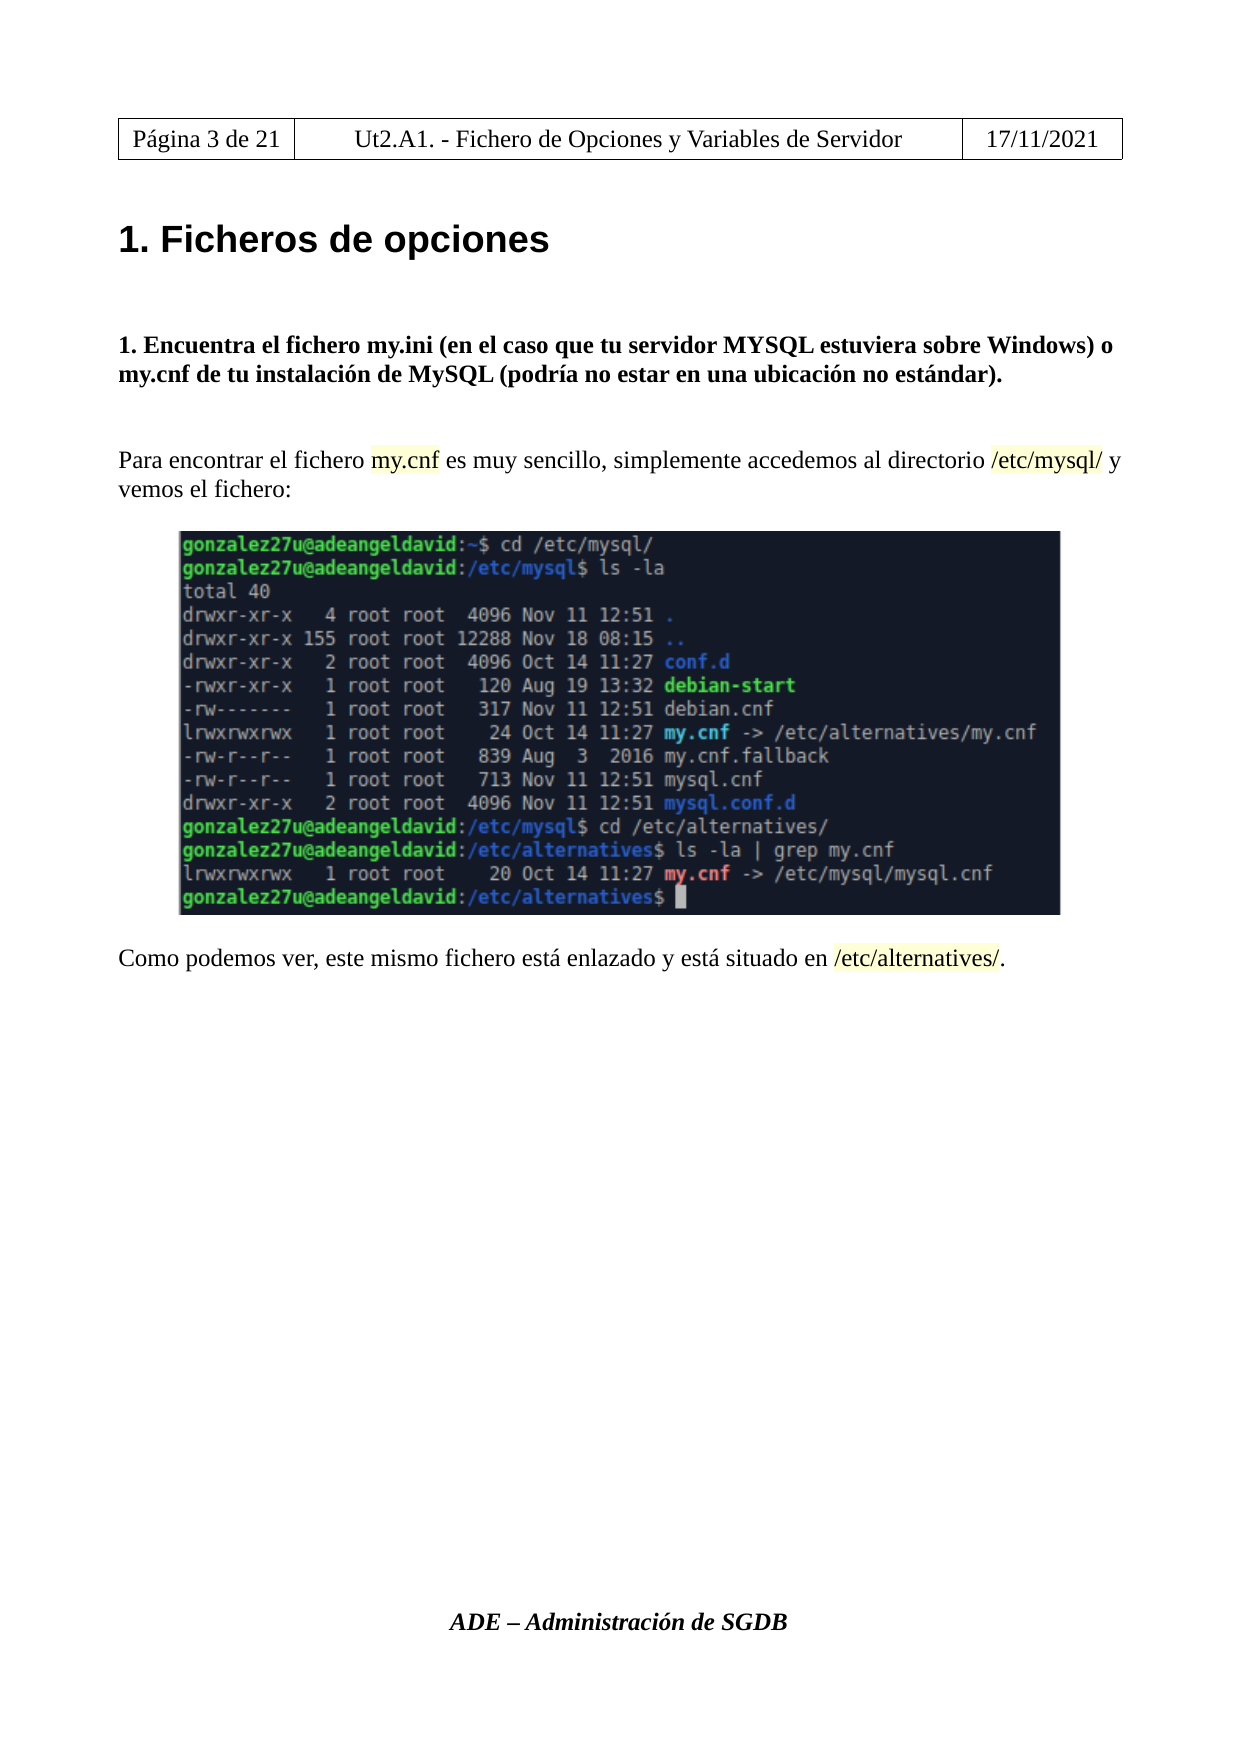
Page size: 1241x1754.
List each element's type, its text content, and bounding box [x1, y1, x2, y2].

text 1. Encuentra el fichero my.ini (en el caso que tu servidor MYSQL estuviera sobre Windows) o my.cnf de tu instalación de MySQL (podría no estar en una ubicación no estándar). [118, 330, 1122, 388]
text Para encontrar el fichero my.cnf es muy sencillo, simplemente accedemos al directorio /etc/mysql/ y vemos el fichero: [118, 445, 1122, 503]
picture [178, 531, 1062, 915]
text Como podemos ver, este mismo fichero está enlazado y está situado en /etc/alternatives/. [118, 943, 1122, 972]
subtitle 1. Ficheros de opciones [118, 217, 1122, 260]
